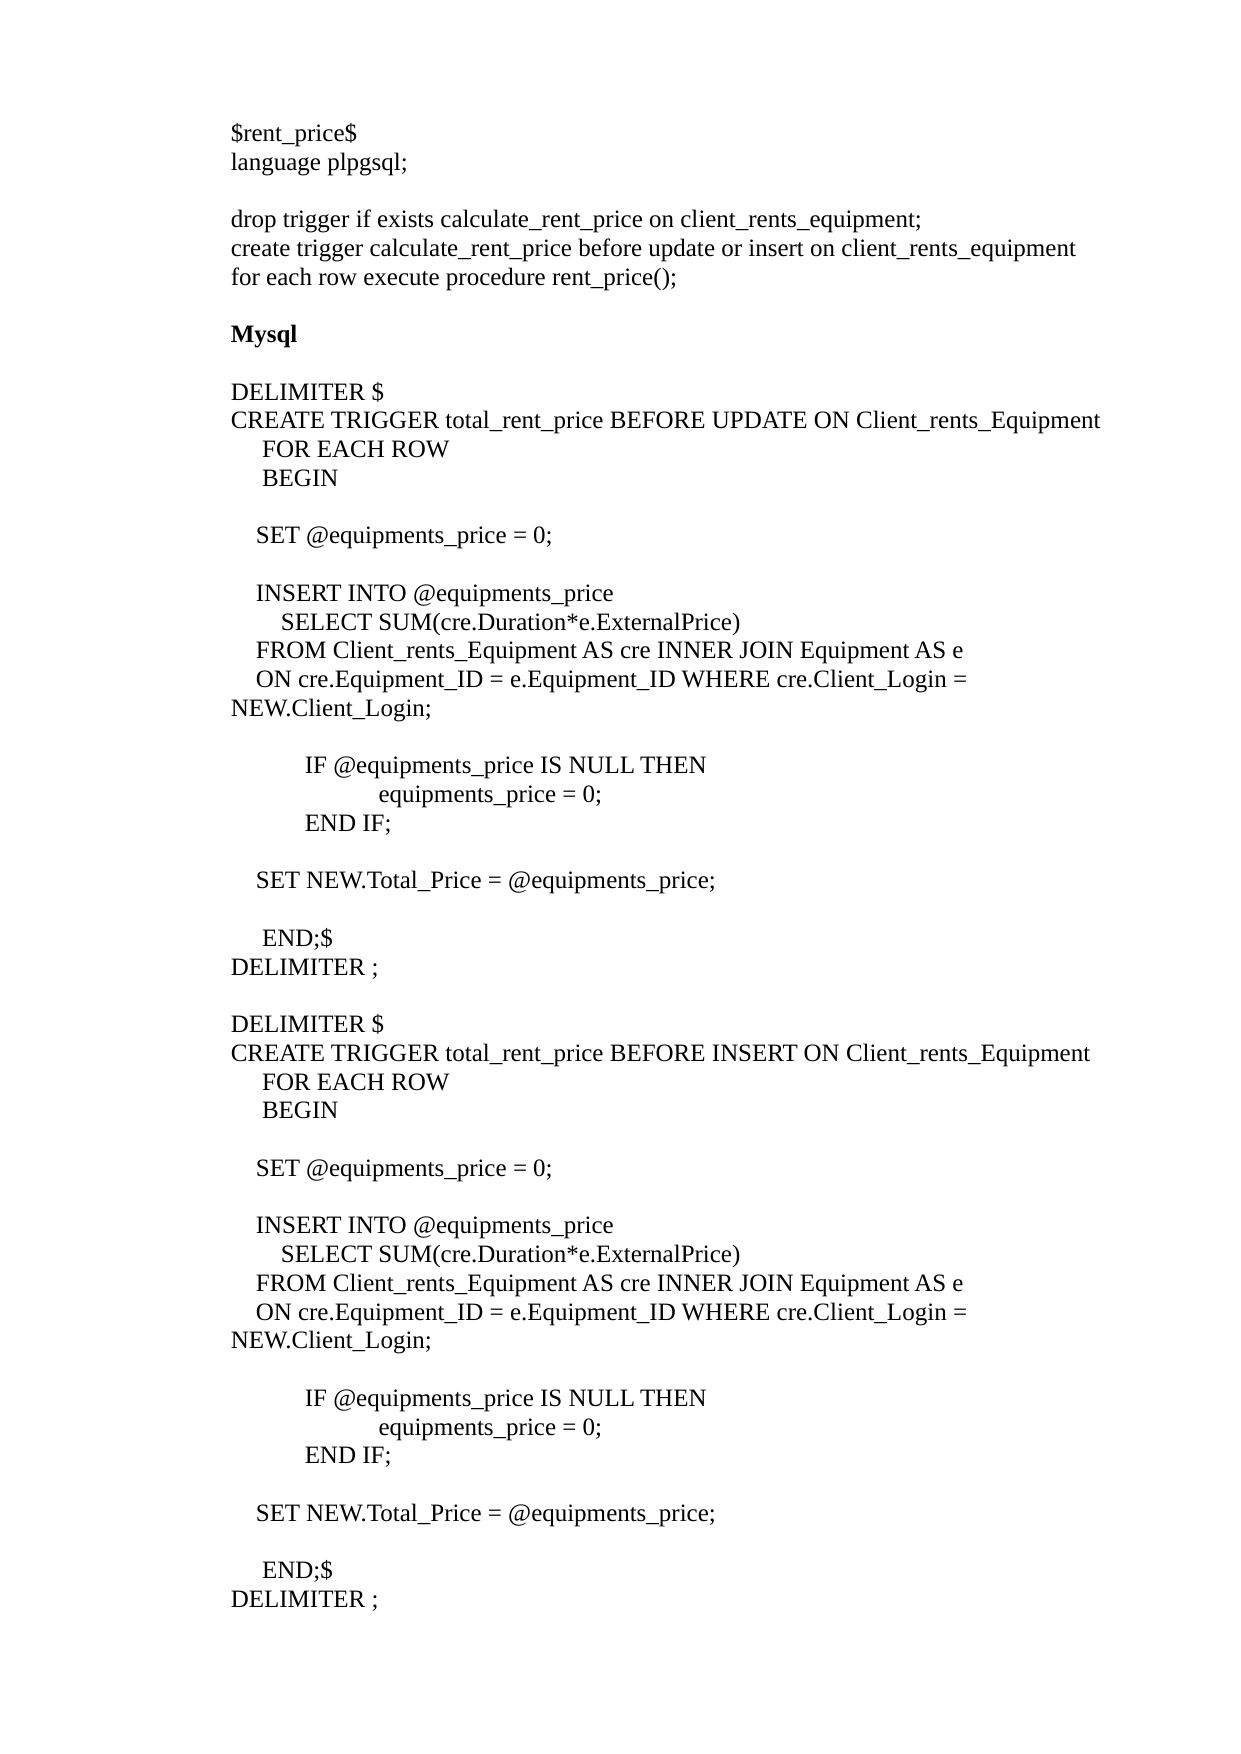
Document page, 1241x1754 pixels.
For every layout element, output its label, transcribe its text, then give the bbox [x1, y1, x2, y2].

text equipments_price = 0; [231, 779, 1122, 808]
text DELIMITER $ [231, 377, 1122, 406]
text SELECT SUM(cre.Duration*e.ExternalPrice) [231, 607, 1122, 636]
text DELIMITER $ [231, 1009, 1122, 1038]
text FROM Client_rents_Equipment AS cre INNER JOIN Equipment AS e [231, 1268, 1122, 1297]
text FOR EACH ROW [231, 434, 1122, 463]
text END IF; [231, 808, 1122, 837]
text BEGIN [231, 463, 1122, 492]
text SELECT SUM(cre.Duration*e.ExternalPrice) [231, 1239, 1122, 1268]
text SET NEW.Total_Price = @equipments_price; [231, 866, 1122, 894]
text CREATE TRIGGER total_rent_price BEFORE INSERT ON Client_rents_Equipment [231, 1038, 1122, 1067]
text ON cre.Equipment_ID = e.Equipment_ID WHERE cre.Client_Login = NEW.Client_Login; [231, 1297, 1122, 1354]
text INSERT INTO @equipments_price [231, 1211, 1122, 1239]
text DELIMITER ; [231, 952, 1122, 981]
text SET @equipments_price = 0; [231, 1153, 1122, 1182]
text IF @equipments_price IS NULL THEN [231, 1383, 1122, 1412]
text IF @equipments_price IS NULL THEN [231, 751, 1122, 779]
text language plpgsql; [231, 147, 1122, 176]
text BEGIN [231, 1096, 1122, 1124]
text END;$ [231, 923, 1122, 952]
text DELIMITER ; [231, 1584, 1122, 1613]
text SET NEW.Total_Price = @equipments_price; [231, 1498, 1122, 1527]
text ON cre.Equipment_ID = e.Equipment_ID WHERE cre.Client_Login = NEW.Client_Login; [231, 664, 1122, 722]
text FOR EACH ROW [231, 1067, 1122, 1096]
text drop trigger if exists calculate_rent_price on client_rents_equipment; [231, 204, 1122, 233]
text Mysql [231, 319, 1122, 348]
text END IF; [231, 1441, 1122, 1469]
text CREATE TRIGGER total_rent_price BEFORE UPDATE ON Client_rents_Equipment [231, 406, 1122, 434]
text FROM Client_rents_Equipment AS cre INNER JOIN Equipment AS e [231, 636, 1122, 664]
text END;$ [231, 1556, 1122, 1584]
text equipments_price = 0; [231, 1412, 1122, 1441]
text for each row execute procedure rent_price(); [231, 262, 1122, 291]
text SET @equipments_price = 0; [231, 521, 1122, 549]
text create trigger calculate_rent_price before update or insert on client_rents_equipment [231, 233, 1122, 262]
text INSERT INTO @equipments_price [231, 578, 1122, 607]
text $rent_price$ [231, 118, 1122, 147]
